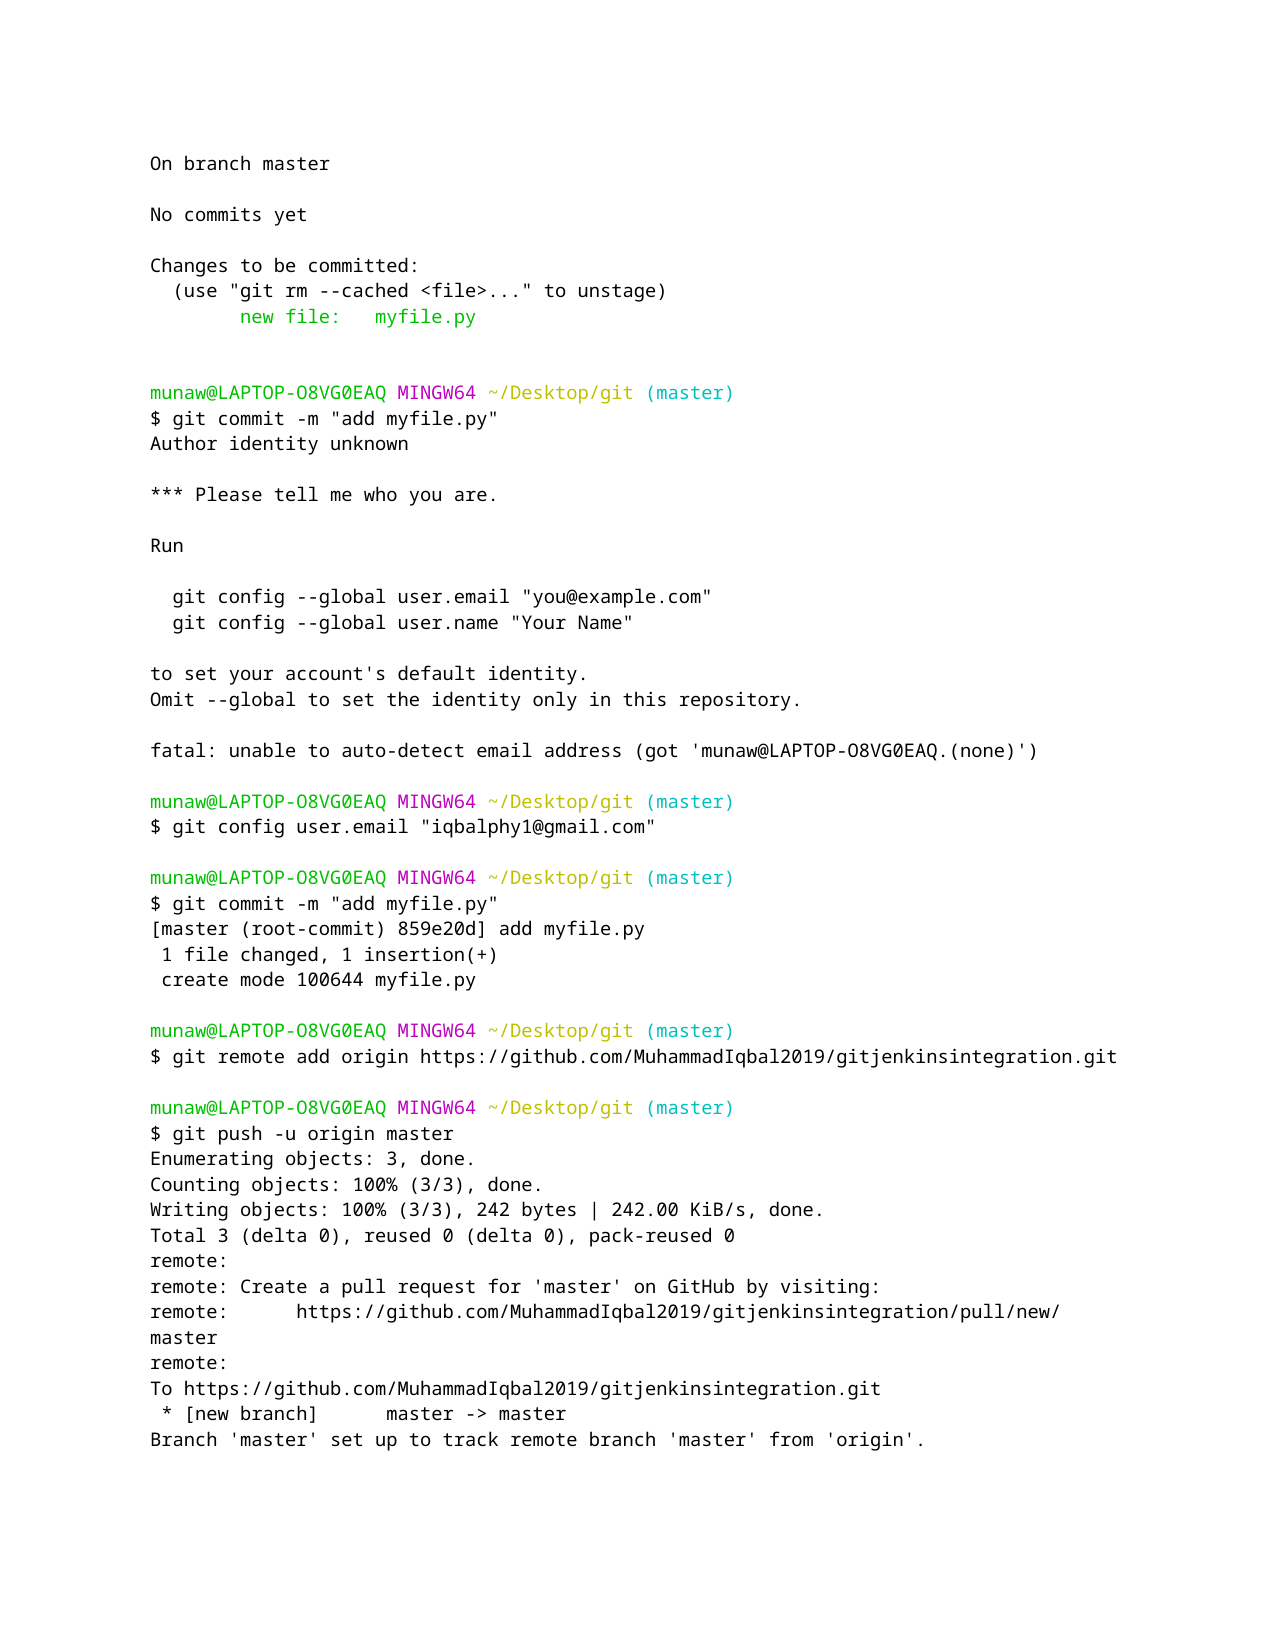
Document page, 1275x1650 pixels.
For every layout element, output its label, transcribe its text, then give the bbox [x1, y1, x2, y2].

text * [new branch] master -> master [150, 1401, 1125, 1426]
text $ git push -u origin master [150, 1120, 1125, 1145]
text remote: [150, 1349, 1125, 1375]
text munaw@LAPTOP-O8VG0EAQ MINGW64 ~/Desktop/git (master) [150, 788, 1125, 813]
text Omit --global to set the identity only in this repository. [150, 686, 1125, 711]
text new file: myfile.py [150, 303, 1125, 329]
text git config --global user.name "Your Name" [150, 609, 1125, 635]
text Total 3 (delta 0), reused 0 (delta 0), pack-reused 0 [150, 1222, 1125, 1247]
text remote: https://github.com/MuhammadIqbal2019/gitjenkinsintegration/pull/new/master [150, 1298, 1125, 1349]
text munaw@LAPTOP-O8VG0EAQ MINGW64 ~/Desktop/git (master) [150, 864, 1125, 890]
text Run [150, 533, 1125, 558]
text git config --global user.email "you@example.com" [150, 584, 1125, 609]
text To https://github.com/MuhammadIqbal2019/gitjenkinsintegration.git [150, 1375, 1125, 1401]
text Branch 'master' set up to track remote branch 'master' from 'origin'. [150, 1426, 1125, 1452]
text Counting objects: 100% (3/3), done. [150, 1171, 1125, 1196]
text (use "git rm --cached <file>..." to unstage) [150, 278, 1125, 303]
text remote: Create a pull request for 'master' on GitHub by visiting: [150, 1273, 1125, 1298]
text to set your account's default identity. [150, 660, 1125, 686]
text Enumerating objects: 3, done. [150, 1145, 1125, 1171]
text 1 file changed, 1 insertion(+) [150, 941, 1125, 967]
text $ git commit -m "add myfile.py" [150, 890, 1125, 916]
text On branch master [150, 150, 1125, 176]
text *** Please tell me who you are. [150, 482, 1125, 507]
text fatal: unable to auto-detect email address (got 'munaw@LAPTOP-O8VG0EAQ.(none)') [150, 737, 1125, 762]
text No commits yet [150, 201, 1125, 227]
text [master (root-commit) 859e20d] add myfile.py [150, 916, 1125, 941]
text create mode 100644 myfile.py [150, 967, 1125, 992]
text munaw@LAPTOP-O8VG0EAQ MINGW64 ~/Desktop/git (master) [150, 1018, 1125, 1043]
text munaw@LAPTOP-O8VG0EAQ MINGW64 ~/Desktop/git (master) [150, 1094, 1125, 1120]
text $ git remote add origin https://github.com/MuhammadIqbal2019/gitjenkinsintegration.git [150, 1043, 1125, 1069]
text remote: [150, 1247, 1125, 1273]
text Changes to be committed: [150, 252, 1125, 278]
text $ git config user.email "iqbalphy1@gmail.com" [150, 813, 1125, 839]
text Writing objects: 100% (3/3), 242 bytes | 242.00 KiB/s, done. [150, 1196, 1125, 1222]
text Author identity unknown [150, 431, 1125, 456]
text munaw@LAPTOP-O8VG0EAQ MINGW64 ~/Desktop/git (master) [150, 380, 1125, 405]
text $ git commit -m "add myfile.py" [150, 405, 1125, 431]
